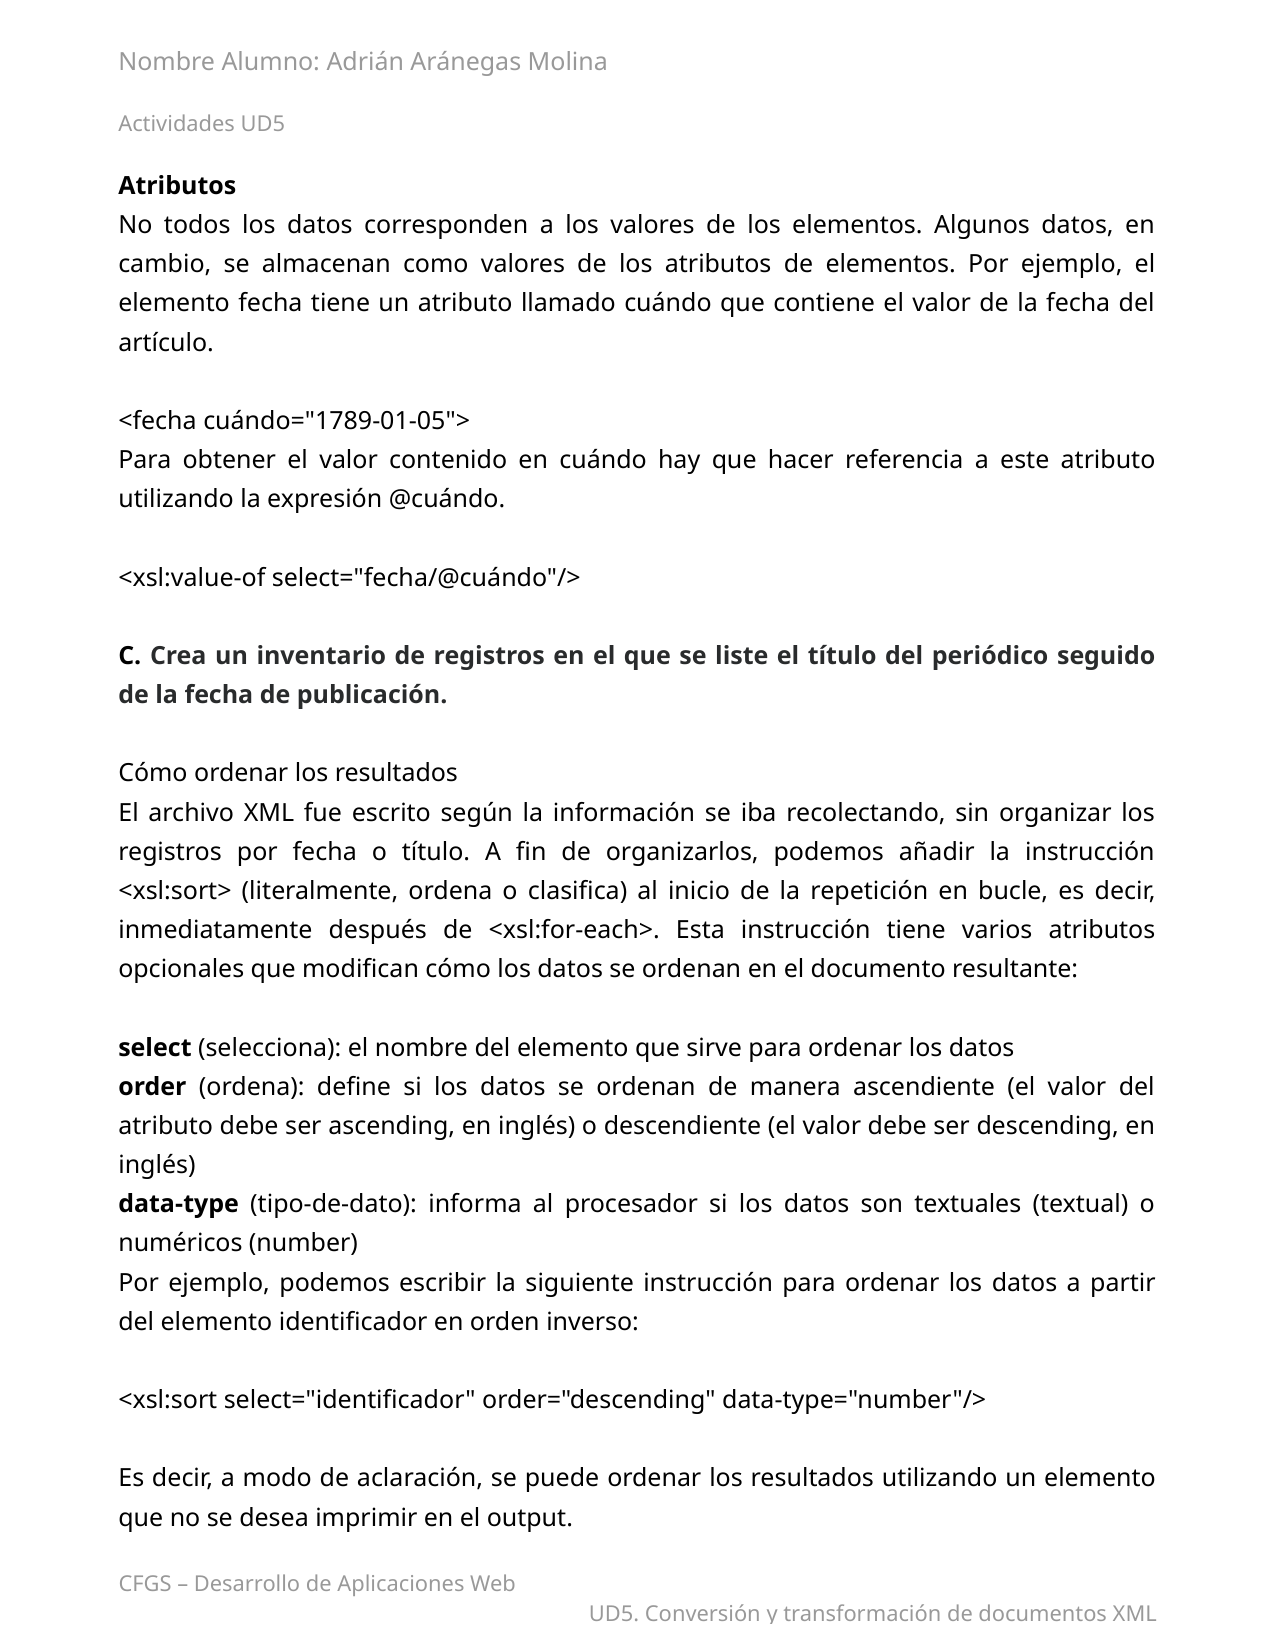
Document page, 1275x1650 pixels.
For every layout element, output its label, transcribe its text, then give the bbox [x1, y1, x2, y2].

text select (selecciona): el nombre del elemento que sirve para ordenar los datos [118, 1029, 1157, 1063]
text No todos los datos corresponden a los valores de los elementos. Algunos datos, en cambio, se almacenan como valores de los atributos de elementos. Por ejemplo, el elemento fecha tiene un atributo llamado cuándo que contiene el valor de la fecha del artículo. [118, 207, 1157, 358]
text order (ordena): define si los datos se ordenan de manera ascendiente (el valor del atributo debe ser ascending, en inglés) o descendiente (el valor debe ser descending, en inglés) [118, 1068, 1157, 1181]
text Atributos [118, 167, 1157, 202]
text C. Crea un inventario de registros en el que se liste el título del periódico seguido de la fecha de publicación. [118, 637, 1157, 711]
text data-type (tipo-de-dato): informa al procesador si los datos son textuales (textual) o numéricos (number) [118, 1186, 1157, 1259]
text Cómo ordenar los resultados [118, 755, 1157, 789]
text <fecha cuándo="1789-01-05"> [118, 402, 1157, 437]
text El archivo XML fue escrito según la información se iba recolectando, sin organizar los registros por fecha o título. A fin de organizarlos, podemos añadir la instrucción <xsl:sort> (literalmente, ordena o clasifica) al inicio de la repetición en bucle, es decir, inmediatamente después de <xsl:for-each>. Esta instrucción tiene varios atributos opcionales que modifican cómo los datos se ordenan en el documento resultante: [118, 794, 1157, 985]
text Para obtener el valor contenido en cuándo hay que hacer referencia a este atributo utilizando la expresión @cuándo. [118, 442, 1157, 515]
text <xsl:value-of select="fecha/@cuándo"/> [118, 559, 1157, 593]
text Por ejemplo, podemos escribir la siguiente instrucción para ordenar los datos a partir del elemento identificador en orden inverso: [118, 1264, 1157, 1337]
text <xsl:sort select="identificador" order="descending" data-type="number"/> [118, 1382, 1157, 1416]
text Es decir, a modo de aclaración, se puede ordenar los resultados utilizando un elemento que no se desea imprimir en el output. [118, 1460, 1157, 1533]
